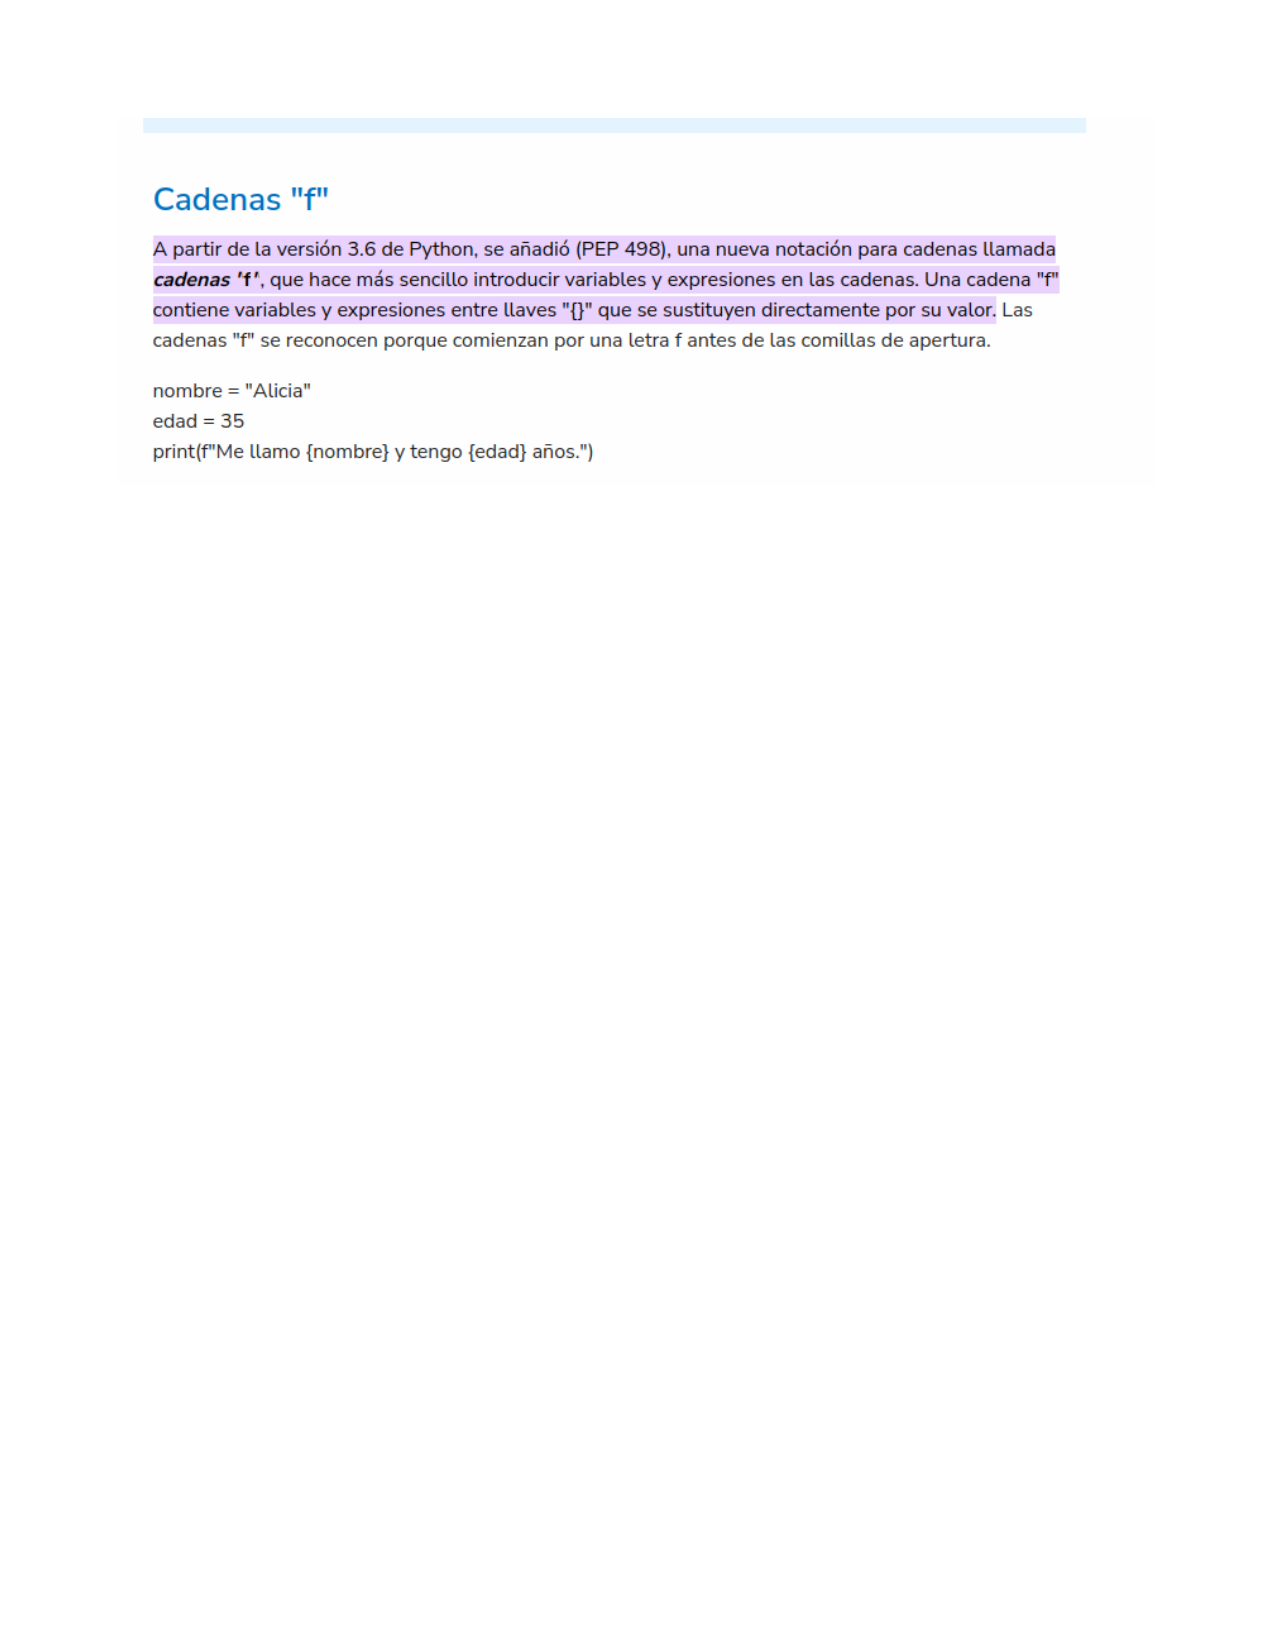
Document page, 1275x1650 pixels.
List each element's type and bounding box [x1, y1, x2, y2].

picture [118, 118, 1157, 486]
